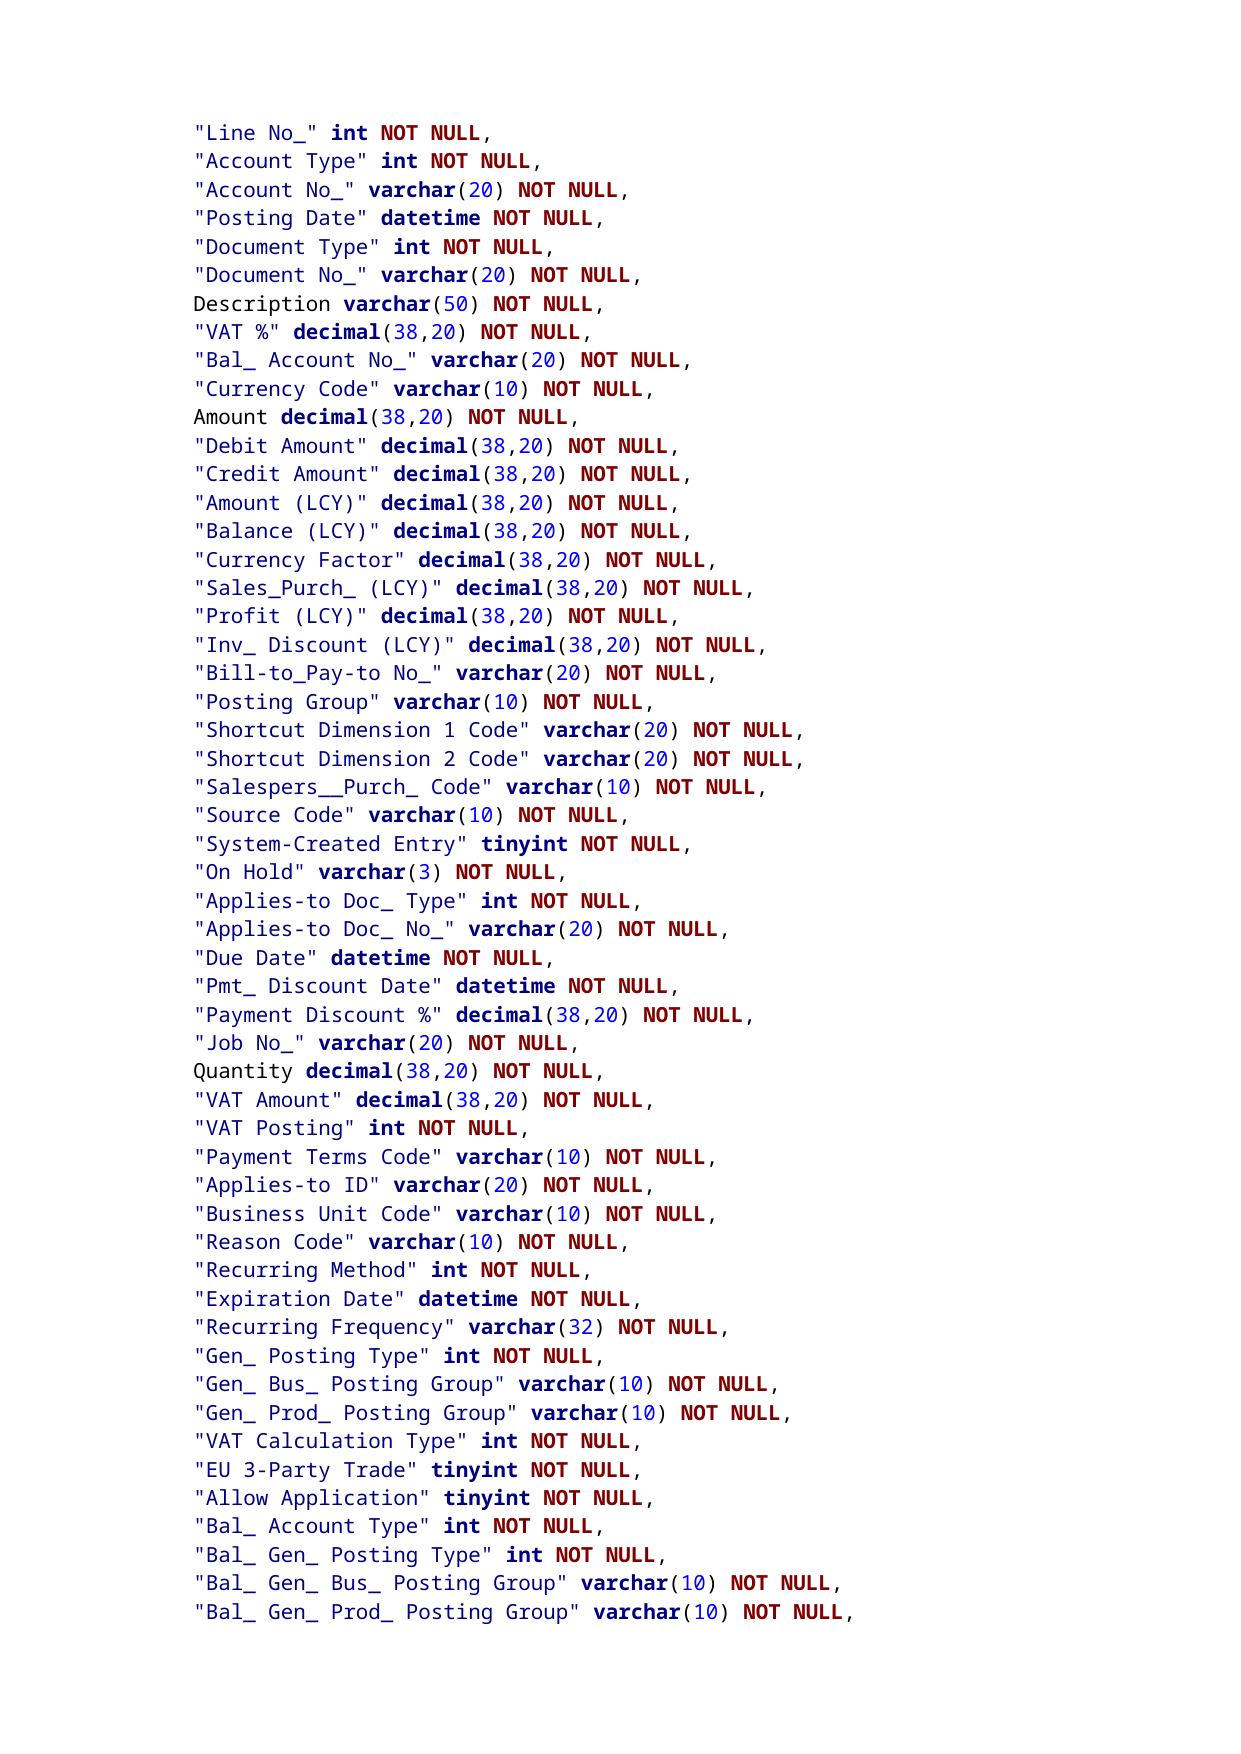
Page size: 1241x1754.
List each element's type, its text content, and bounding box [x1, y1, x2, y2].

text "Bal_ Gen_ Bus_ Posting Group" varchar(10) NOT NULL, [118, 1568, 1122, 1597]
text "Posting Date" datetime NOT NULL, [118, 203, 1122, 232]
text "On Hold" varchar(3) NOT NULL, [118, 857, 1122, 886]
text "Bal_ Gen_ Prod_ Posting Group" varchar(10) NOT NULL, [118, 1597, 1122, 1625]
text "Document No_" varchar(20) NOT NULL, [118, 260, 1122, 289]
text "Gen_ Posting Type" int NOT NULL, [118, 1341, 1122, 1369]
text "Account Type" int NOT NULL, [118, 147, 1122, 175]
text "Applies-to ID" varchar(20) NOT NULL, [118, 1170, 1122, 1199]
text "Currency Factor" decimal(38,20) NOT NULL, [118, 545, 1122, 573]
text "Allow Application" tinyint NOT NULL, [118, 1483, 1122, 1512]
text "Document Type" int NOT NULL, [118, 232, 1122, 260]
text Amount decimal(38,20) NOT NULL, [118, 402, 1122, 431]
text "VAT Posting" int NOT NULL, [118, 1113, 1122, 1142]
text "Expiration Date" datetime NOT NULL, [118, 1284, 1122, 1312]
text "Reason Code" varchar(10) NOT NULL, [118, 1227, 1122, 1256]
text Description varchar(50) NOT NULL, [118, 289, 1122, 317]
text "Line No_" int NOT NULL, [118, 118, 1122, 147]
text "Bal_ Account Type" int NOT NULL, [118, 1512, 1122, 1540]
text "Recurring Frequency" varchar(32) NOT NULL, [118, 1312, 1122, 1341]
text "Sales_Purch_ (LCY)" decimal(38,20) NOT NULL, [118, 573, 1122, 602]
text "Pmt_ Discount Date" datetime NOT NULL, [118, 971, 1122, 1000]
text "Salespers__Purch_ Code" varchar(10) NOT NULL, [118, 772, 1122, 801]
text "Business Unit Code" varchar(10) NOT NULL, [118, 1199, 1122, 1227]
text "Source Code" varchar(10) NOT NULL, [118, 801, 1122, 829]
text "VAT Amount" decimal(38,20) NOT NULL, [118, 1085, 1122, 1113]
text "Account No_" varchar(20) NOT NULL, [118, 175, 1122, 203]
text "Recurring Method" int NOT NULL, [118, 1256, 1122, 1284]
text "Due Date" datetime NOT NULL, [118, 943, 1122, 971]
text "Bill-to_Pay-to No_" varchar(20) NOT NULL, [118, 658, 1122, 687]
text "Applies-to Doc_ No_" varchar(20) NOT NULL, [118, 914, 1122, 943]
text "Profit (LCY)" decimal(38,20) NOT NULL, [118, 602, 1122, 630]
text "Bal_ Account No_" varchar(20) NOT NULL, [118, 346, 1122, 374]
text "Currency Code" varchar(10) NOT NULL, [118, 374, 1122, 402]
text "Gen_ Prod_ Posting Group" varchar(10) NOT NULL, [118, 1398, 1122, 1426]
text "EU 3-Party Trade" tinyint NOT NULL, [118, 1455, 1122, 1483]
text "Shortcut Dimension 1 Code" varchar(20) NOT NULL, [118, 715, 1122, 744]
text "Posting Group" varchar(10) NOT NULL, [118, 687, 1122, 715]
text "System-Created Entry" tinyint NOT NULL, [118, 829, 1122, 857]
text Quantity decimal(38,20) NOT NULL, [118, 1057, 1122, 1085]
text "Debit Amount" decimal(38,20) NOT NULL, [118, 431, 1122, 459]
text "Inv_ Discount (LCY)" decimal(38,20) NOT NULL, [118, 630, 1122, 658]
text "Payment Discount %" decimal(38,20) NOT NULL, [118, 1000, 1122, 1028]
text "VAT Calculation Type" int NOT NULL, [118, 1426, 1122, 1455]
text "Applies-to Doc_ Type" int NOT NULL, [118, 886, 1122, 914]
text "Amount (LCY)" decimal(38,20) NOT NULL, [118, 488, 1122, 516]
text "Shortcut Dimension 2 Code" varchar(20) NOT NULL, [118, 744, 1122, 772]
text "Gen_ Bus_ Posting Group" varchar(10) NOT NULL, [118, 1369, 1122, 1398]
text "Bal_ Gen_ Posting Type" int NOT NULL, [118, 1540, 1122, 1568]
text "Balance (LCY)" decimal(38,20) NOT NULL, [118, 516, 1122, 545]
text "VAT %" decimal(38,20) NOT NULL, [118, 317, 1122, 346]
text "Job No_" varchar(20) NOT NULL, [118, 1028, 1122, 1057]
text "Payment Terms Code" varchar(10) NOT NULL, [118, 1142, 1122, 1170]
text "Credit Amount" decimal(38,20) NOT NULL, [118, 459, 1122, 488]
